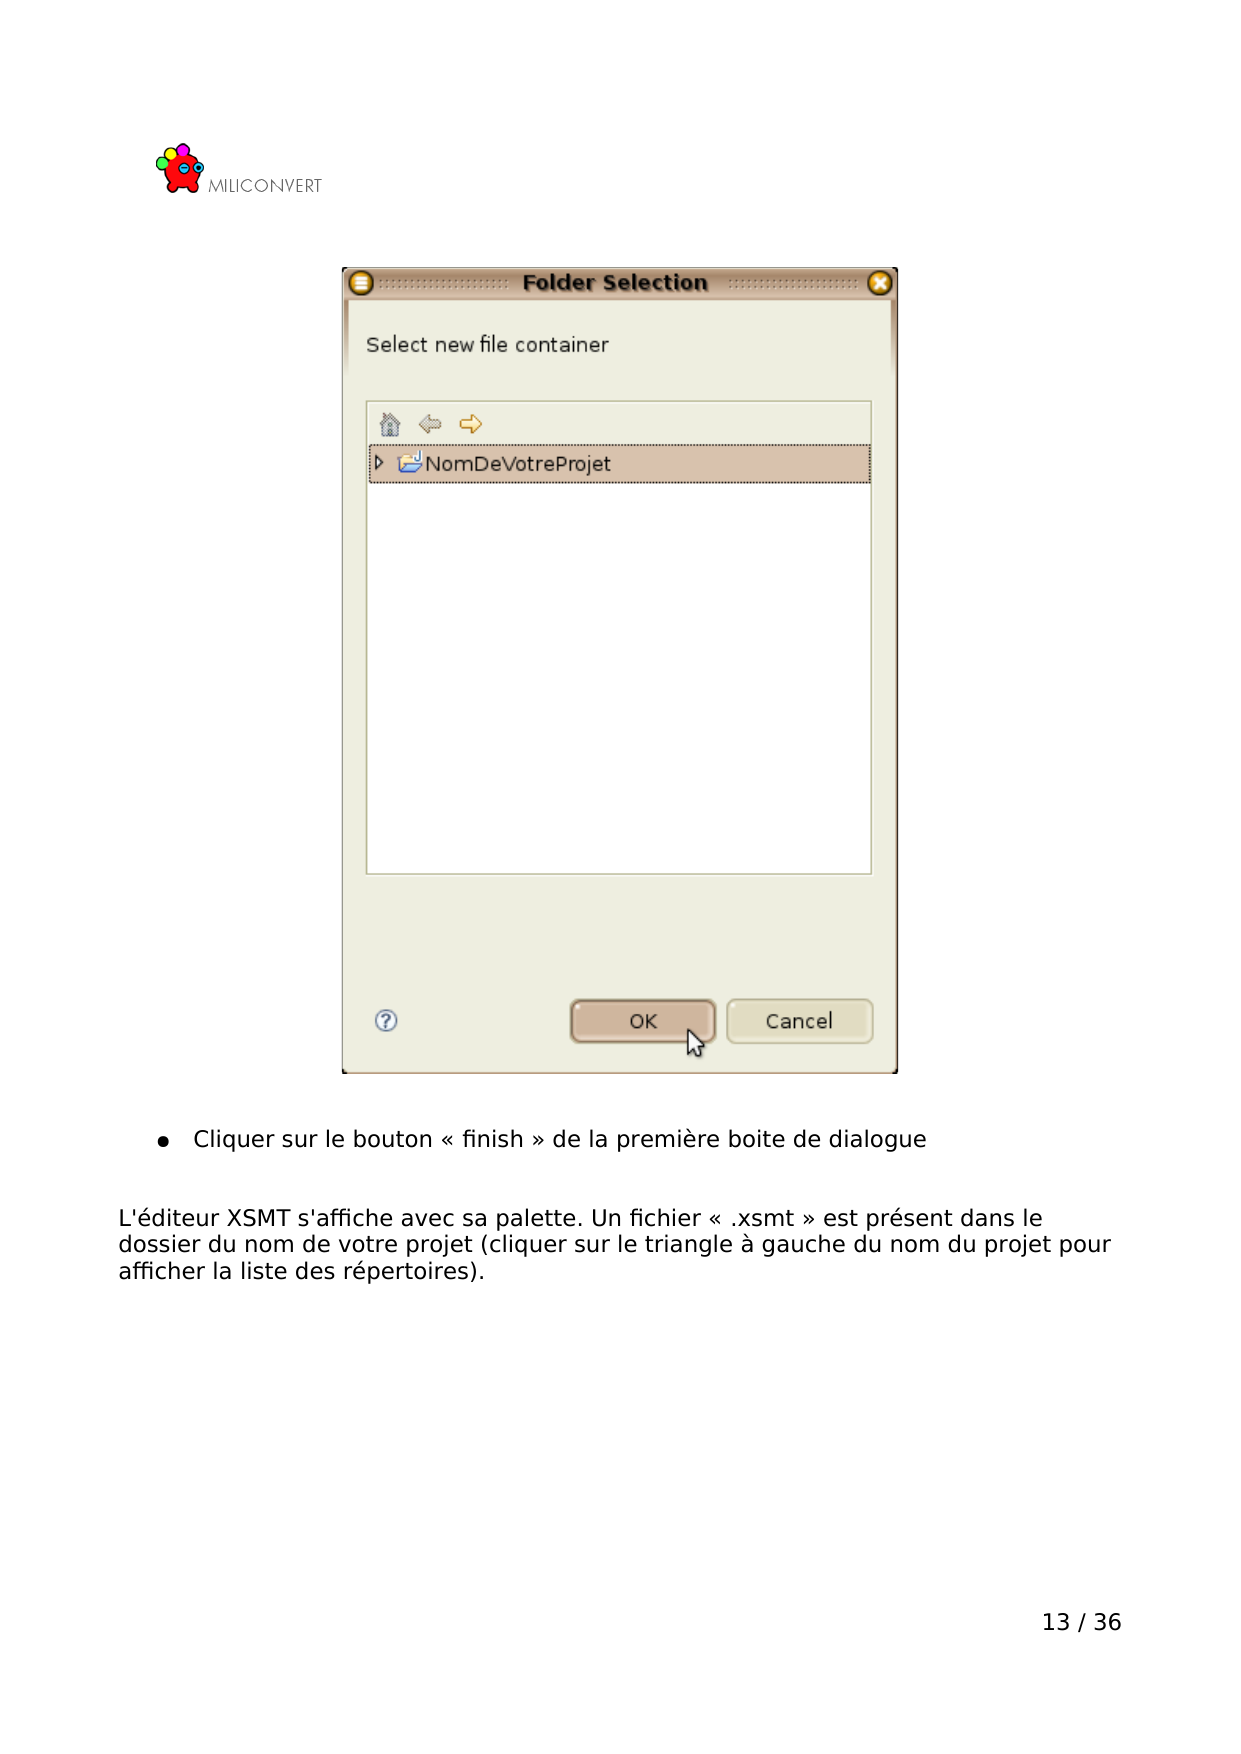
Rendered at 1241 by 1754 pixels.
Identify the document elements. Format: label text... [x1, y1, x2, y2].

text L'éditeur XSMT s'affiche avec sa palette. Un fichier « .xsmt » est présent dans le dossier du nom de votre projet (cliquer sur le triangle à gauche du nom du projet pour afficher la liste des répertoires). [118, 1205, 1122, 1285]
list Cliquer sur le bouton « finish » de la première boite de dialogue [156, 1127, 1122, 1153]
picture [132, 119, 354, 225]
picture [341, 267, 899, 1074]
